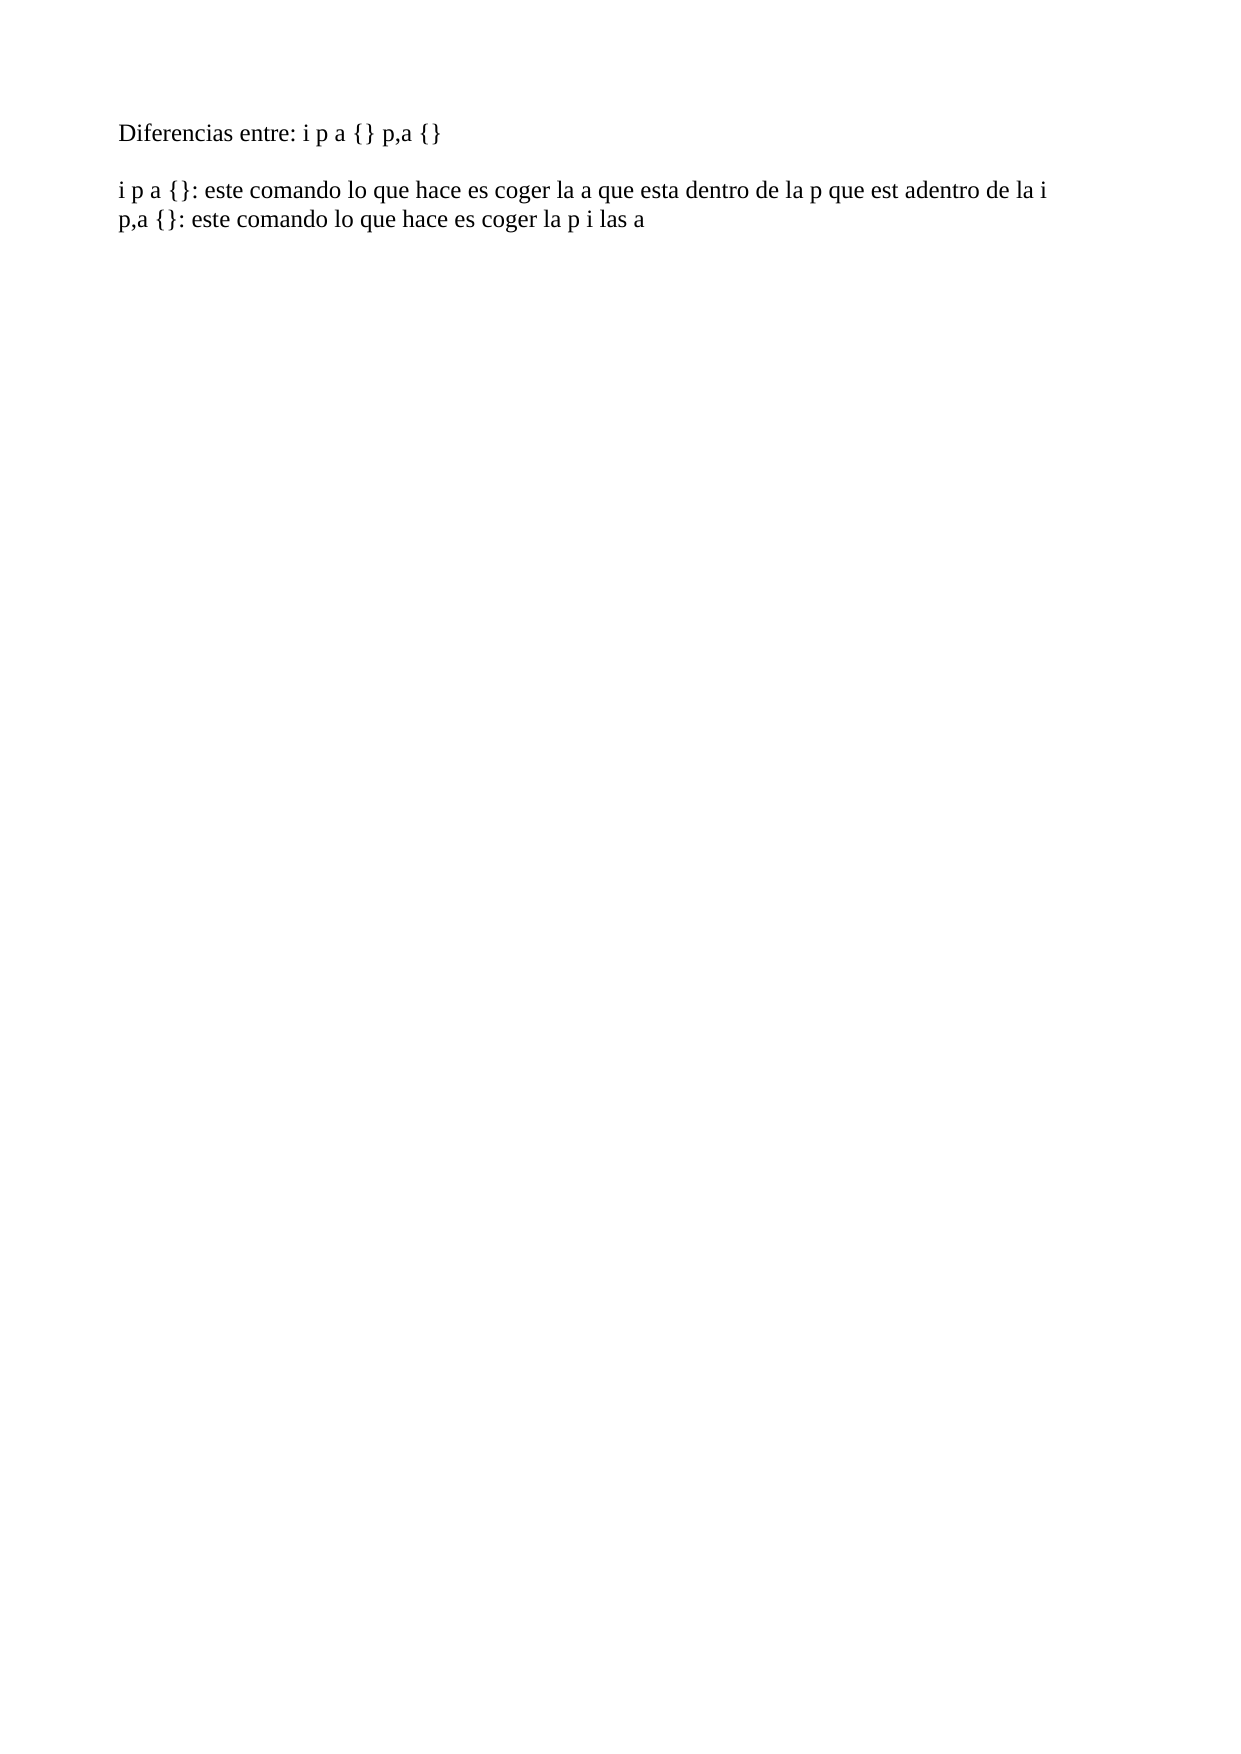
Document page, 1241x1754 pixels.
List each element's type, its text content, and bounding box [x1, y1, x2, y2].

text p,a {}: este comando lo que hace es coger la p i las a [118, 204, 1122, 233]
text Diferencias entre: i p a {} p,a {} [118, 118, 1122, 147]
text i p a {}: este comando lo que hace es coger la a que esta dentro de la p que est adentro de la i [118, 176, 1122, 204]
